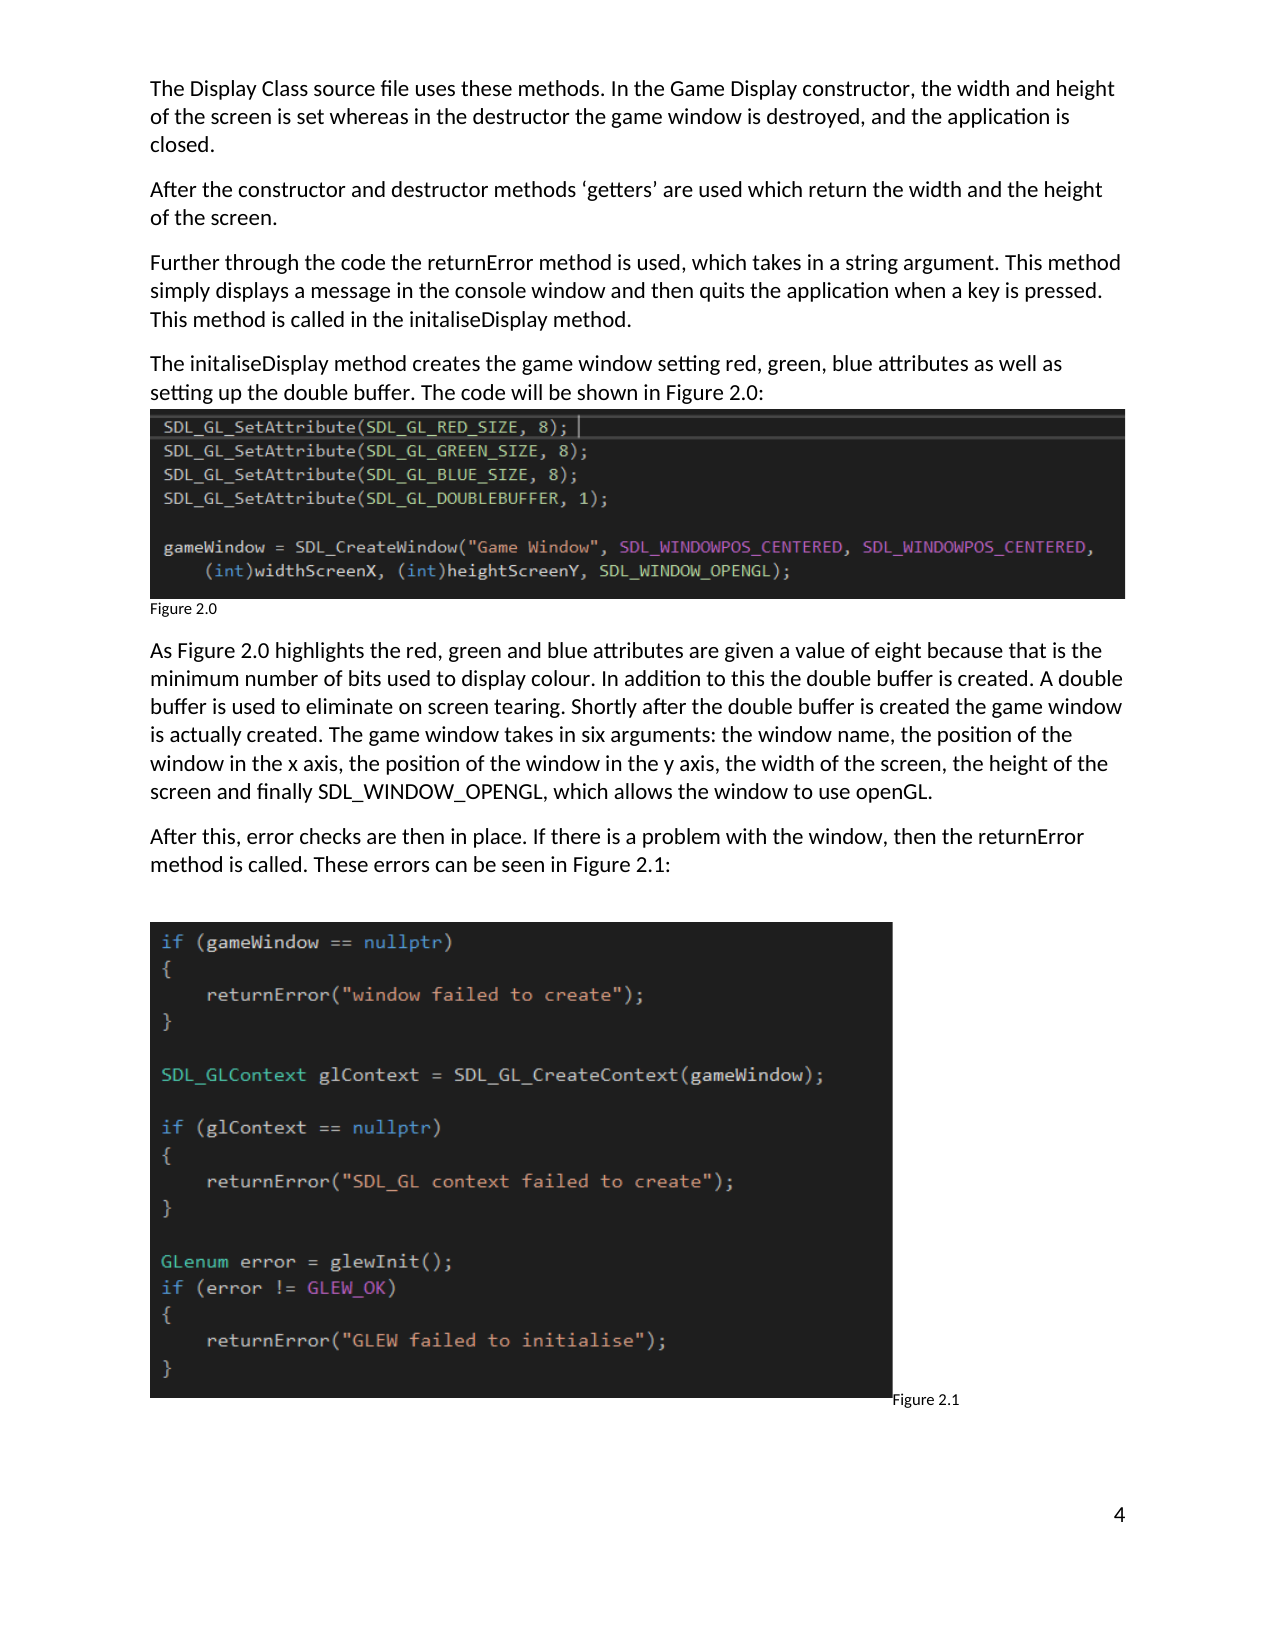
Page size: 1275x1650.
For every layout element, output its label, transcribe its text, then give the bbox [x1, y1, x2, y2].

text Further through the code the returnError method is used, which takes in a string argument. This method simply displays a message in the console window and then quits the application when a key is pressed. This method is called in the initaliseDisplay method. [150, 248, 1125, 333]
text The initaliseDisplay method creates the game window setting red, green, blue attributes as well as setting up the double buffer. The code will be shown in Figure 2.0: [150, 349, 1125, 406]
text After this, error checks are then in place. If there is a problem with the window, then the returnError method is called. These errors can be seen in Figure 2.1: [150, 822, 1125, 878]
text The Display Class source file uses these methods. In the Game Display constructor, the width and height of the screen is set whereas in the destructor the game window is destroyed, and the application is closed. [150, 74, 1125, 158]
text As Figure 2.0 highlights the red, green and blue attributes are given a value of eight because that is the minimum number of bits used to display colour. In addition to this the double buffer is created. A double buffer is used to eliminate on screen tearing. Shortly after the double buffer is created the game window is actually created. The game window takes in six arguments: the window name, the position of the window in the x axis, the position of the window in the y axis, the width of the screen, the height of the screen and finally SDL_WINDOW_OPENGL, which allows the window to use openGL. [150, 636, 1125, 805]
text After the constructor and destructor methods ‘getters’ are used which return the width and the height of the screen. [150, 175, 1125, 231]
text Figure 2.1 [150, 1389, 1125, 1409]
text Figure 2.0 [150, 599, 1125, 619]
